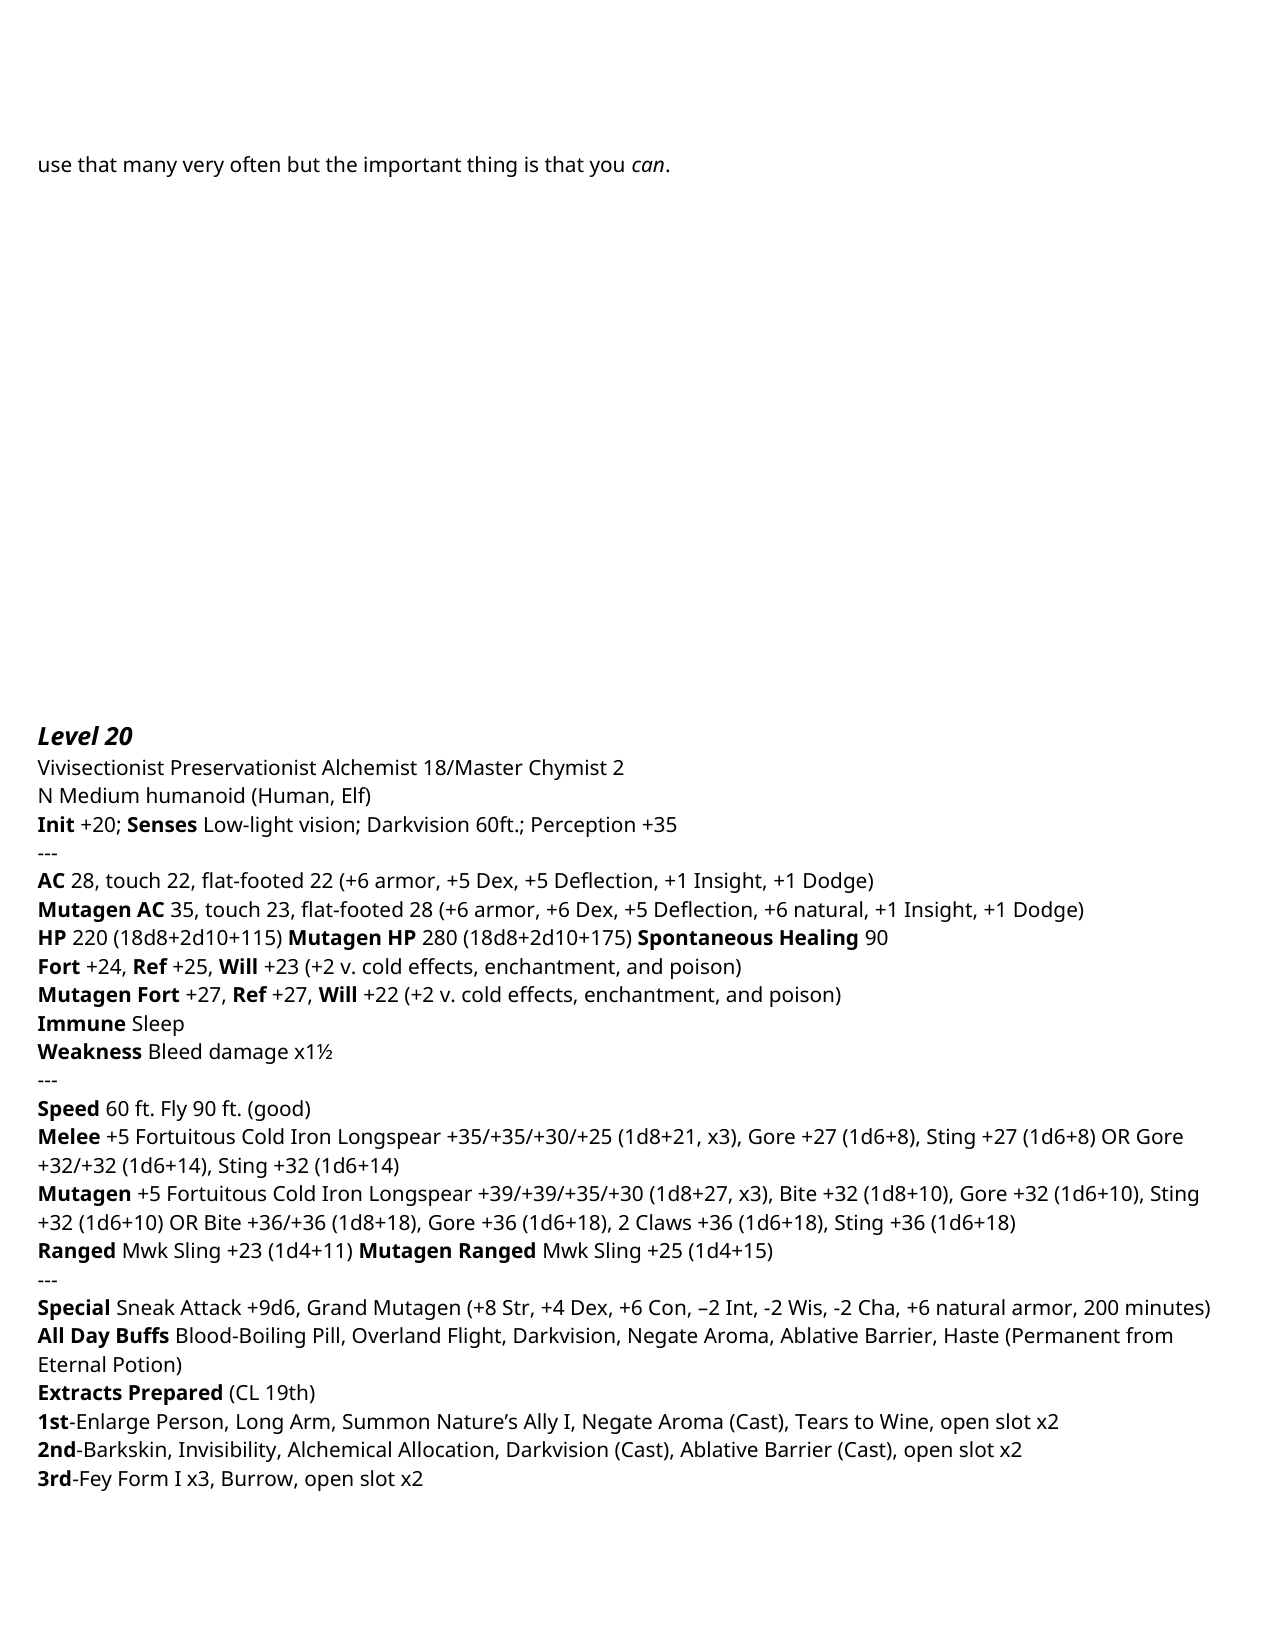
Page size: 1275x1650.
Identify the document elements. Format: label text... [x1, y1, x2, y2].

text use that many very often but the important thing is that you can. [37, 150, 1237, 178]
text --- [37, 1066, 1237, 1094]
text HP 220 (18d8+2d10+115) Mutagen HP 280 (18d8+2d10+175) Spontaneous Healing 90 [37, 923, 1237, 952]
text Special Sneak Attack +9d6, Grand Mutagen (+8 Str, +4 Dex, +6 Con, –2 Int, -2 Wis, -2 Cha, +6 natural armor, 200 minutes) [37, 1293, 1237, 1322]
text 2nd-Barkskin, Invisibility, Alchemical Allocation, Darkvision (Cast), Ablative Barrier (Cast), open slot x2 [37, 1435, 1237, 1464]
subtitle Level 20 [37, 719, 1237, 753]
text Speed 60 ft. Fly 90 ft. (good) [37, 1094, 1237, 1122]
text AC 28, touch 22, flat-footed 22 (+6 armor, +5 Dex, +5 Deflection, +1 Insight, +1 Dodge) [37, 867, 1237, 895]
text Mutagen Fort +27, Ref +27, Will +22 (+2 v. cold effects, enchantment, and poison) [37, 980, 1237, 1009]
text Fort +24, Ref +25, Will +23 (+2 v. cold effects, enchantment, and poison) [37, 952, 1237, 980]
text 3rd-Fey Form I x3, Burrow, open slot x2 [37, 1464, 1237, 1492]
text Extracts Prepared (CL 19th) [37, 1378, 1237, 1407]
text --- [37, 838, 1237, 867]
text Melee +5 Fortuitous Cold Iron Longspear +35/+35/+30/+25 (1d8+21, x3), Gore +27 (1d6+8), Sting +27 (1d6+8) OR Gore +32/+32 (1d6+14), Sting +32 (1d6+14) [37, 1122, 1237, 1179]
text 1st-Enlarge Person, Long Arm, Summon Nature’s Ally I, Negate Aroma (Cast), Tears to Wine, open slot x2 [37, 1407, 1237, 1435]
text Init +20; Senses Low-light vision; Darkvision 60ft.; Perception +35 [37, 810, 1237, 838]
text Ranged Mwk Sling +23 (1d4+11) Mutagen Ranged Mwk Sling +25 (1d4+15) [37, 1236, 1237, 1265]
text N Medium humanoid (Human, Elf) [37, 781, 1237, 810]
text Mutagen +5 Fortuitous Cold Iron Longspear +39/+39/+35/+30 (1d8+27, x3), Bite +32 (1d8+10), Gore +32 (1d6+10), Sting +32 (1d6+10) OR Bite +36/+36 (1d8+18), Gore +36 (1d6+18), 2 Claws +36 (1d6+18), Sting +36 (1d6+18) [37, 1179, 1237, 1236]
text All Day Buffs Blood-Boiling Pill, Overland Flight, Darkvision, Negate Aroma, Ablative Barrier, Haste (Permanent from Eternal Potion) [37, 1322, 1237, 1378]
text Weakness Bleed damage x1½ [37, 1037, 1237, 1066]
text --- [37, 1265, 1237, 1293]
text Immune Sleep [37, 1009, 1237, 1037]
text Vivisectionist Preservationist Alchemist 18/Master Chymist 2 [37, 753, 1237, 781]
text Mutagen AC 35, touch 23, flat-footed 28 (+6 armor, +6 Dex, +5 Deflection, +6 natural, +1 Insight, +1 Dodge) [37, 895, 1237, 923]
